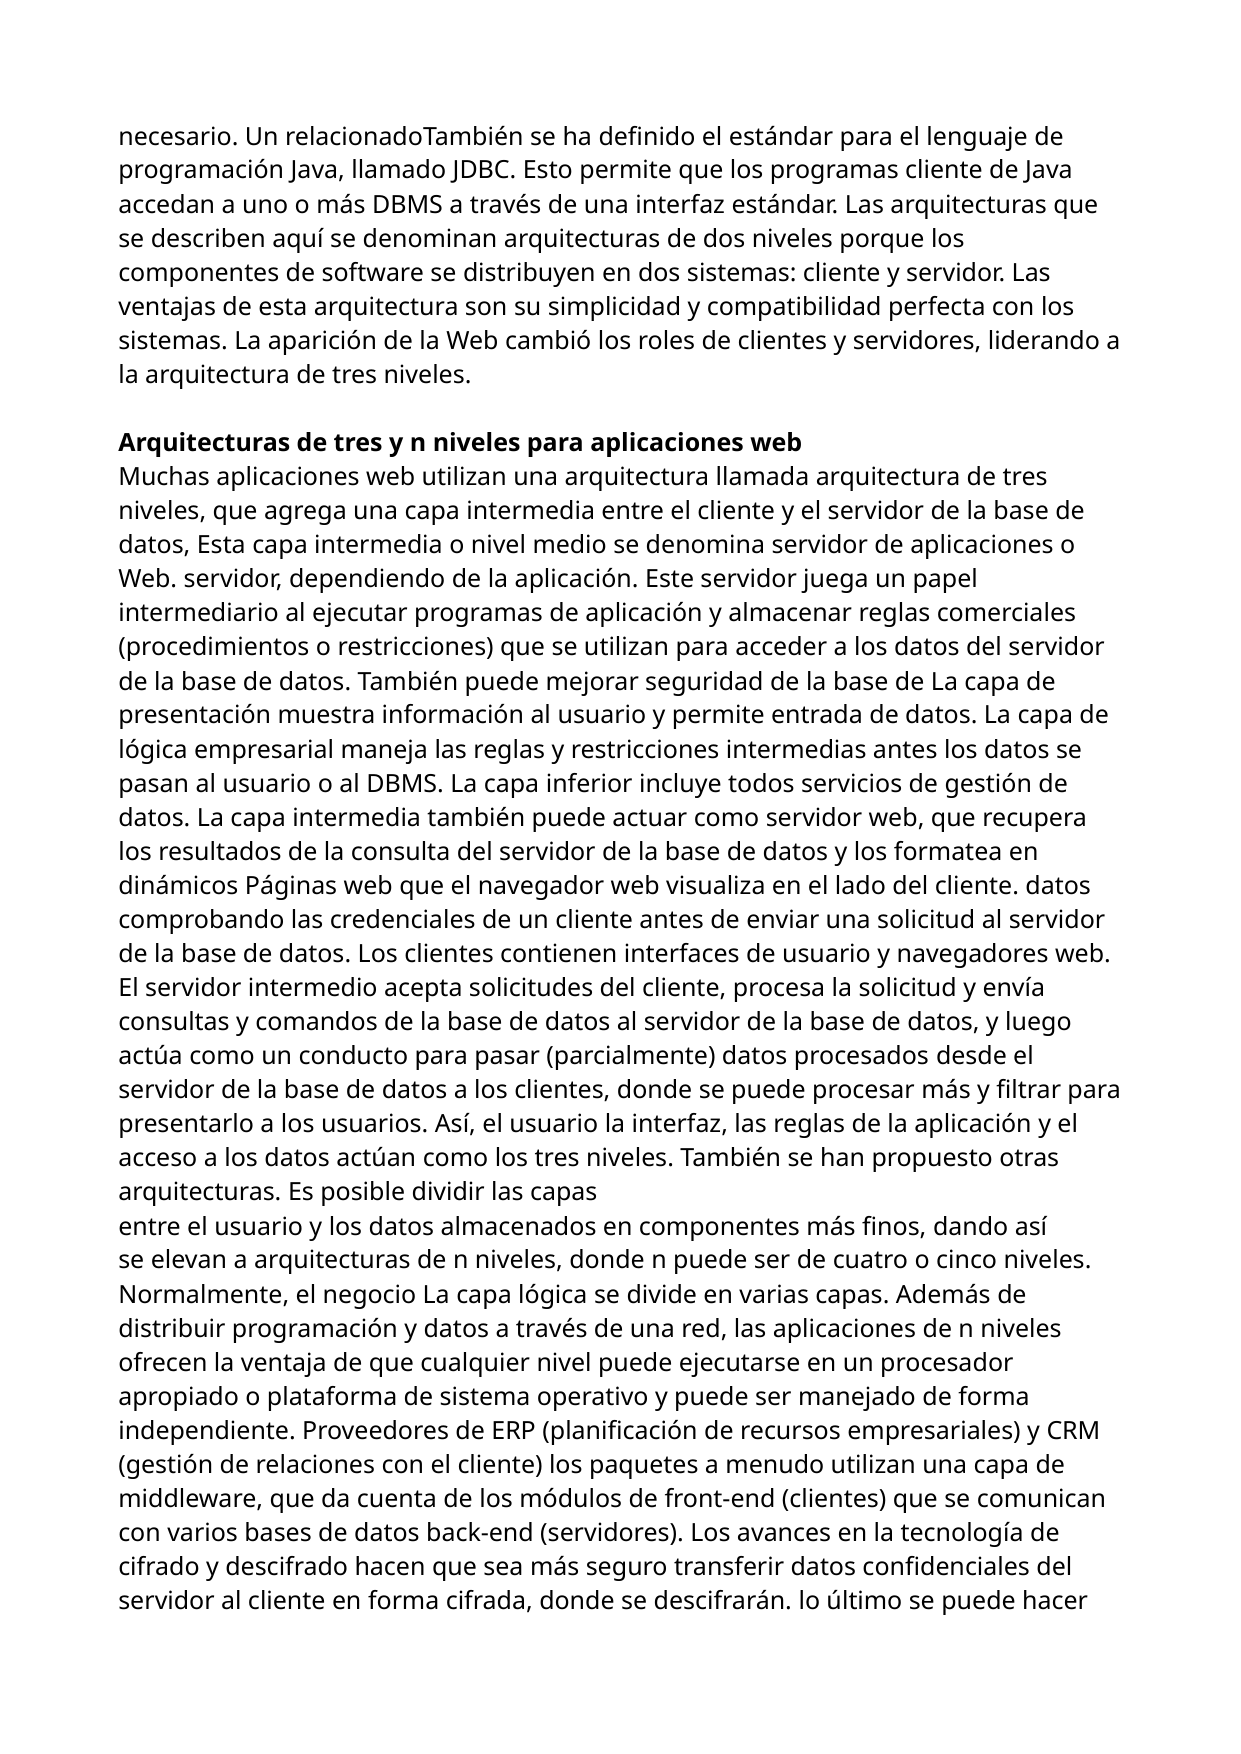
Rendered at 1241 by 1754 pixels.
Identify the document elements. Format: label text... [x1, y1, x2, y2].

text necesario. Un relacionadoTambién se ha definido el estándar para el lenguaje de programación Java, llamado JDBC. Esto permite que los programas cliente de Java accedan a uno o más DBMS a través de una interfaz estándar. Las arquitecturas que se describen aquí se denominan arquitecturas de dos niveles porque los componentes de software se distribuyen en dos sistemas: cliente y servidor. Las ventajas de esta arquitectura son su simplicidad y compatibilidad perfecta con los sistemas. La aparición de la Web cambió los roles de clientes y servidores, liderando a la arquitectura de tres niveles. [118, 118, 1122, 391]
text Arquitecturas de tres y n niveles para aplicaciones web [118, 425, 1122, 459]
text entre el usuario y los datos almacenados en componentes más finos, dando así [118, 1208, 1122, 1242]
text Muchas aplicaciones web utilizan una arquitectura llamada arquitectura de tres niveles, que agrega una capa intermedia entre el cliente y el servidor de la base de datos, Esta capa intermedia o nivel medio se denomina servidor de aplicaciones o Web. servidor, dependiendo de la aplicación. Este servidor juega un papel intermediario al ejecutar programas de aplicación y almacenar reglas comerciales (procedimientos o restricciones) que se utilizan para acceder a los datos del servidor de la base de datos. También puede mejorar seguridad de la base de La capa de presentación muestra información al usuario y permite entrada de datos. La capa de lógica empresarial maneja las reglas y restricciones intermedias antes los datos se pasan al usuario o al DBMS. La capa inferior incluye todos servicios de gestión de datos. La capa intermedia también puede actuar como servidor web, que recupera los resultados de la consulta del servidor de la base de datos y los formatea en dinámicos Páginas web que el navegador web visualiza en el lado del cliente. datos comprobando las credenciales de un cliente antes de enviar una solicitud al servidor de la base de datos. Los clientes contienen interfaces de usuario y navegadores web. El servidor intermedio acepta solicitudes del cliente, procesa la solicitud y envía consultas y comandos de la base de datos al servidor de la base de datos, y luego actúa como un conducto para pasar (parcialmente) datos procesados ​​desde el servidor de la base de datos a los clientes, donde se puede procesar más y filtrar para presentarlo a los usuarios. Así, el usuario la interfaz, las reglas de la aplicación y el acceso a los datos actúan como los tres niveles. También se han propuesto otras arquitecturas. Es posible dividir las capas [118, 459, 1122, 1208]
text se elevan a arquitecturas de n niveles, donde n puede ser de cuatro o cinco niveles. Normalmente, el negocio La capa lógica se divide en varias capas. Además de distribuir programación y datos a través de una red, las aplicaciones de n niveles ofrecen la ventaja de que cualquier nivel puede ejecutarse en un procesador apropiado o plataforma de sistema operativo y puede ser manejado de forma independiente. Proveedores de ERP (planificación de recursos empresariales) y CRM (gestión de relaciones con el cliente) los paquetes a menudo utilizan una capa de middleware, que da cuenta de los módulos de front-end (clientes) que se comunican con varios bases de datos back-end (servidores). Los avances en la tecnología de cifrado y descifrado hacen que sea más seguro transferir datos confidenciales del servidor al cliente en forma cifrada, donde se descifrarán. lo último se puede hacer [118, 1242, 1122, 1617]
